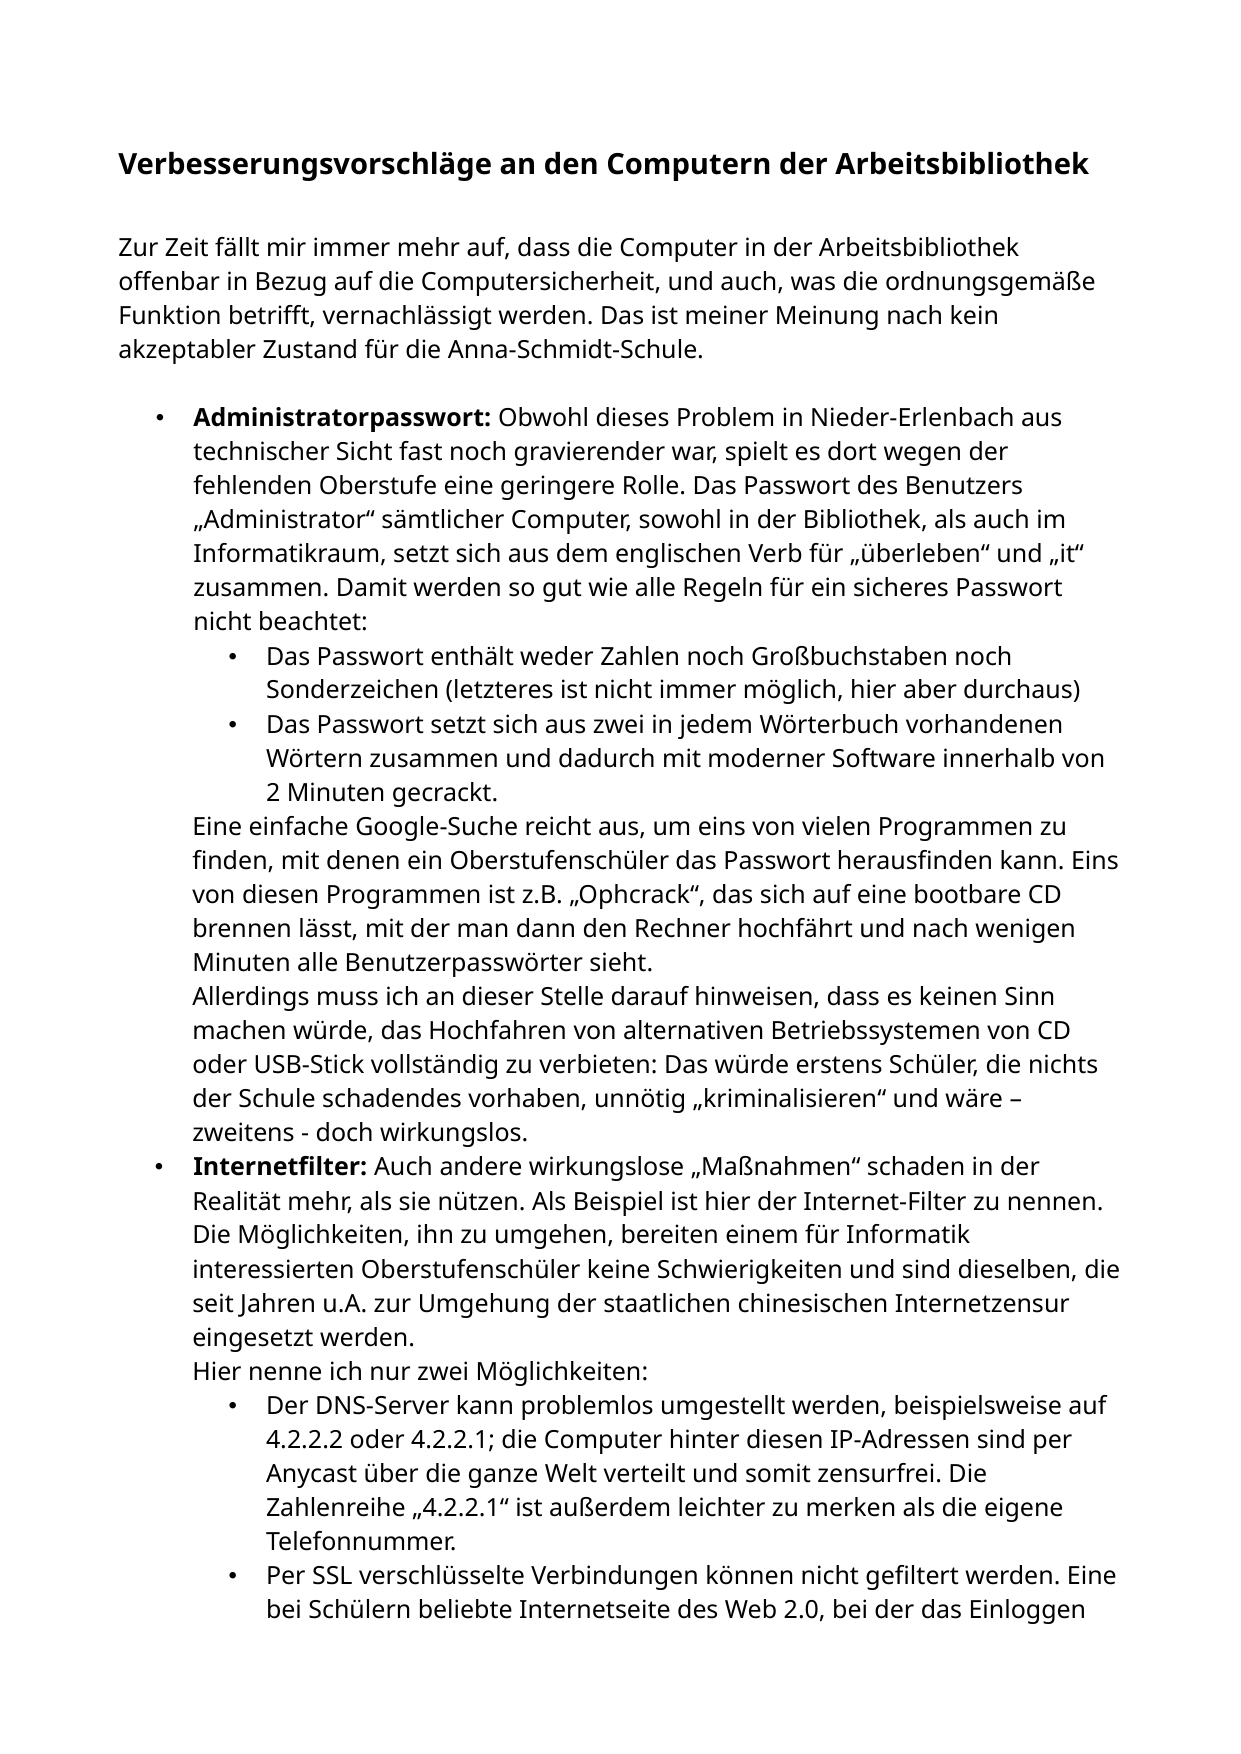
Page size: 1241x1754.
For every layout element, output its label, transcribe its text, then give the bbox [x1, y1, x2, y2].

subtitle Verbesserungsvorschläge an den Computern der Arbeitsbibliothek [118, 143, 1122, 183]
list Administratorpasswort: Obwohl dieses Problem in Nieder-Erlenbach aus technischer Sicht fast noch gravierender war, spielt es dort wegen der fehlenden Oberstufe eine geringere Rolle. Das Passwort des Benutzers „Administrator“ sämtlicher Computer, sowohl in der Bibliothek, als auch im Informatikraum, setzt sich aus dem englischen Verb für „überleben“ und „it“ zusammen. Damit werden so gut wie alle Regeln für ein sicheres Passwort nicht beachtet: [156, 400, 1122, 638]
text Zur Zeit fällt mir immer mehr auf, dass die Computer in der Arbeitsbibliothek offenbar in Bezug auf die Computersicherheit, und auch, was die ordnungsgemäße Funktion betrifft, vernachlässigt werden. Das ist meiner Meinung nach kein akzeptabler Zustand für die Anna-Schmidt-Schule. [118, 229, 1122, 366]
list Das Passwort setzt sich aus zwei in jedem Wörterbuch vorhandenen Wörtern zusammen und dadurch mit moderner Software innerhalb von 2 Minuten gecrackt. [228, 706, 1122, 808]
list Das Passwort enthält weder Zahlen noch Großbuchstaben noch Sonderzeichen (letzteres ist nicht immer möglich, hier aber durchaus) [228, 638, 1122, 706]
list Hier nenne ich nur zwei Möglichkeiten: [154, 1353, 1122, 1387]
list Eine einfache Google-Suche reicht aus, um eins von vielen Programmen zu finden, mit denen ein Oberstufenschüler das Passwort herausfinden kann. Eins von diesen Programmen ist z.B. „Ophcrack“, das sich auf eine bootbare CD brennen lässt, mit der man dann den Rechner hochfährt und nach wenigen Minuten alle Benutzerpasswörter sieht. [154, 808, 1122, 979]
list Per SSL verschlüsselte Verbindungen können nicht gefiltert werden. Eine bei Schülern beliebte Internetseite des Web 2.0, bei der das Einloggen [228, 1558, 1122, 1626]
list Internetfilter: Auch andere wirkungslose „Maßnahmen“ schaden in der Realität mehr, als sie nützen. Als Beispiel ist hier der Internet-Filter zu nennen. Die Möglichkeiten, ihn zu umgehen, bereiten einem für Informatik interessierten Oberstufenschüler keine Schwierigkeiten und sind dieselben, die seit Jahren u.A. zur Umgehung der staatlichen chinesischen Internetzensur eingesetzt werden. [154, 1149, 1122, 1353]
list Der DNS-Server kann problemlos umgestellt werden, beispielsweise auf 4.2.2.2 oder 4.2.2.1; die Computer hinter diesen IP-Adressen sind per Anycast über die ganze Welt verteilt und somit zensurfrei. Die Zahlenreihe „4.2.2.1“ ist außerdem leichter zu merken als die eigene Telefonnummer. [228, 1387, 1122, 1558]
list Allerdings muss ich an dieser Stelle darauf hinweisen, dass es keinen Sinn machen würde, das Hochfahren von alternativen Betriebssystemen von CD oder USB-Stick vollständig zu verbieten: Das würde erstens Schüler, die nichts der Schule schadendes vorhaben, unnötig „kriminalisieren“ und wäre – zweitens - doch wirkungslos. [154, 979, 1122, 1149]
